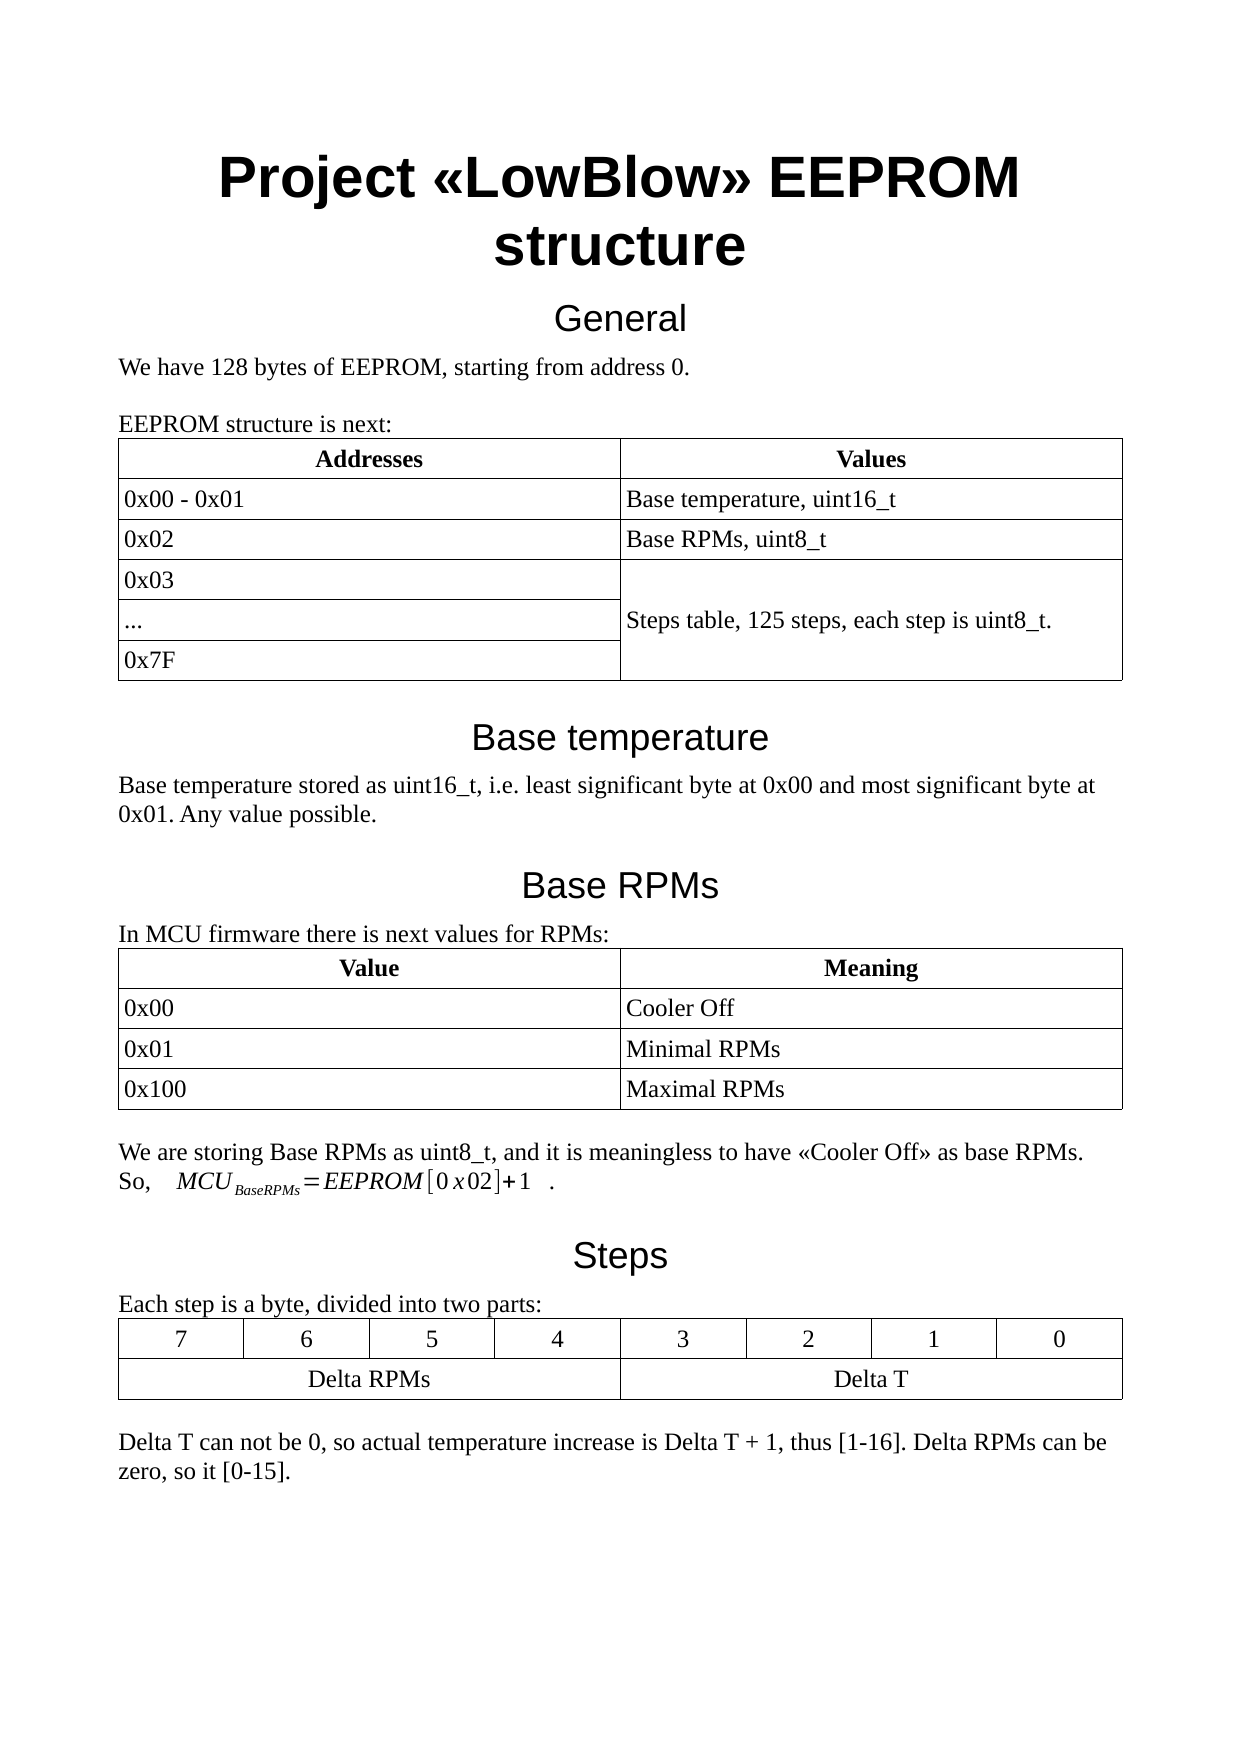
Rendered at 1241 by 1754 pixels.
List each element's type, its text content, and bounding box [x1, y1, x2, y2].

table_cell Steps table, 125 steps, each step is uint8_t. [621, 560, 1122, 680]
table_cell 0x02 [119, 520, 620, 559]
table_header 6 [244, 1319, 369, 1358]
table_cell Delta RPMs [119, 1359, 620, 1399]
title Project «LowBlow» EEPROM structure [118, 143, 1122, 277]
subtitle Steps [118, 1234, 1122, 1277]
table_header Values [621, 439, 1122, 478]
text Each step is a byte, divided into two parts: [118, 1289, 1122, 1318]
table_header 7 [119, 1319, 243, 1358]
table_cell Base RPMs, uint8_t [621, 520, 1122, 559]
table_cell 0x01 [119, 1029, 620, 1068]
text Delta T can not be 0, so actual temperature increase is Delta T + 1, thus [1-16]. Delta RPMs can be zero, so it [0-15]. [118, 1427, 1122, 1485]
table_cell Maximal RPMs [621, 1069, 1122, 1109]
table_cell Minimal RPMs [621, 1029, 1122, 1068]
subtitle Base RPMs [118, 863, 1122, 906]
table_header Value [119, 949, 620, 988]
table_header 2 [747, 1319, 871, 1358]
table_header Addresses [119, 439, 620, 478]
table_cell 0x03 [119, 560, 620, 599]
table_header 1 [872, 1319, 996, 1358]
table_cell Delta T [621, 1359, 1122, 1399]
text We are storing Base RPMs as uint8_t, and it is meaningless to have «Cooler Off» as base RPMs. So, . [118, 1137, 1122, 1199]
subtitle General [118, 296, 1122, 339]
table_cell 0x00 [119, 989, 620, 1028]
table_cell 0x100 [119, 1069, 620, 1109]
text In MCU firmware there is next values for RPMs: [118, 919, 1122, 947]
table_header 4 [495, 1319, 620, 1358]
table_cell 0x7F [119, 641, 620, 680]
table_header 5 [370, 1319, 494, 1358]
table_header 0 [997, 1319, 1122, 1358]
table_header Meaning [621, 949, 1122, 988]
table_cell Base temperature, uint16_t [621, 479, 1122, 518]
text We have 128 bytes of EEPROM, starting from address 0. [118, 352, 1122, 380]
table_cell 0x00 - 0x01 [119, 479, 620, 518]
table_header 3 [621, 1319, 746, 1358]
table_cell ... [119, 600, 620, 639]
text EEPROM structure is next: [118, 409, 1122, 438]
table_cell Cooler Off [621, 989, 1122, 1028]
text Base temperature stored as uint16_t, i.e. least significant byte at 0x00 and most significant byte at 0x01. Any value possible. [118, 771, 1122, 828]
subtitle Base temperature [118, 715, 1122, 758]
